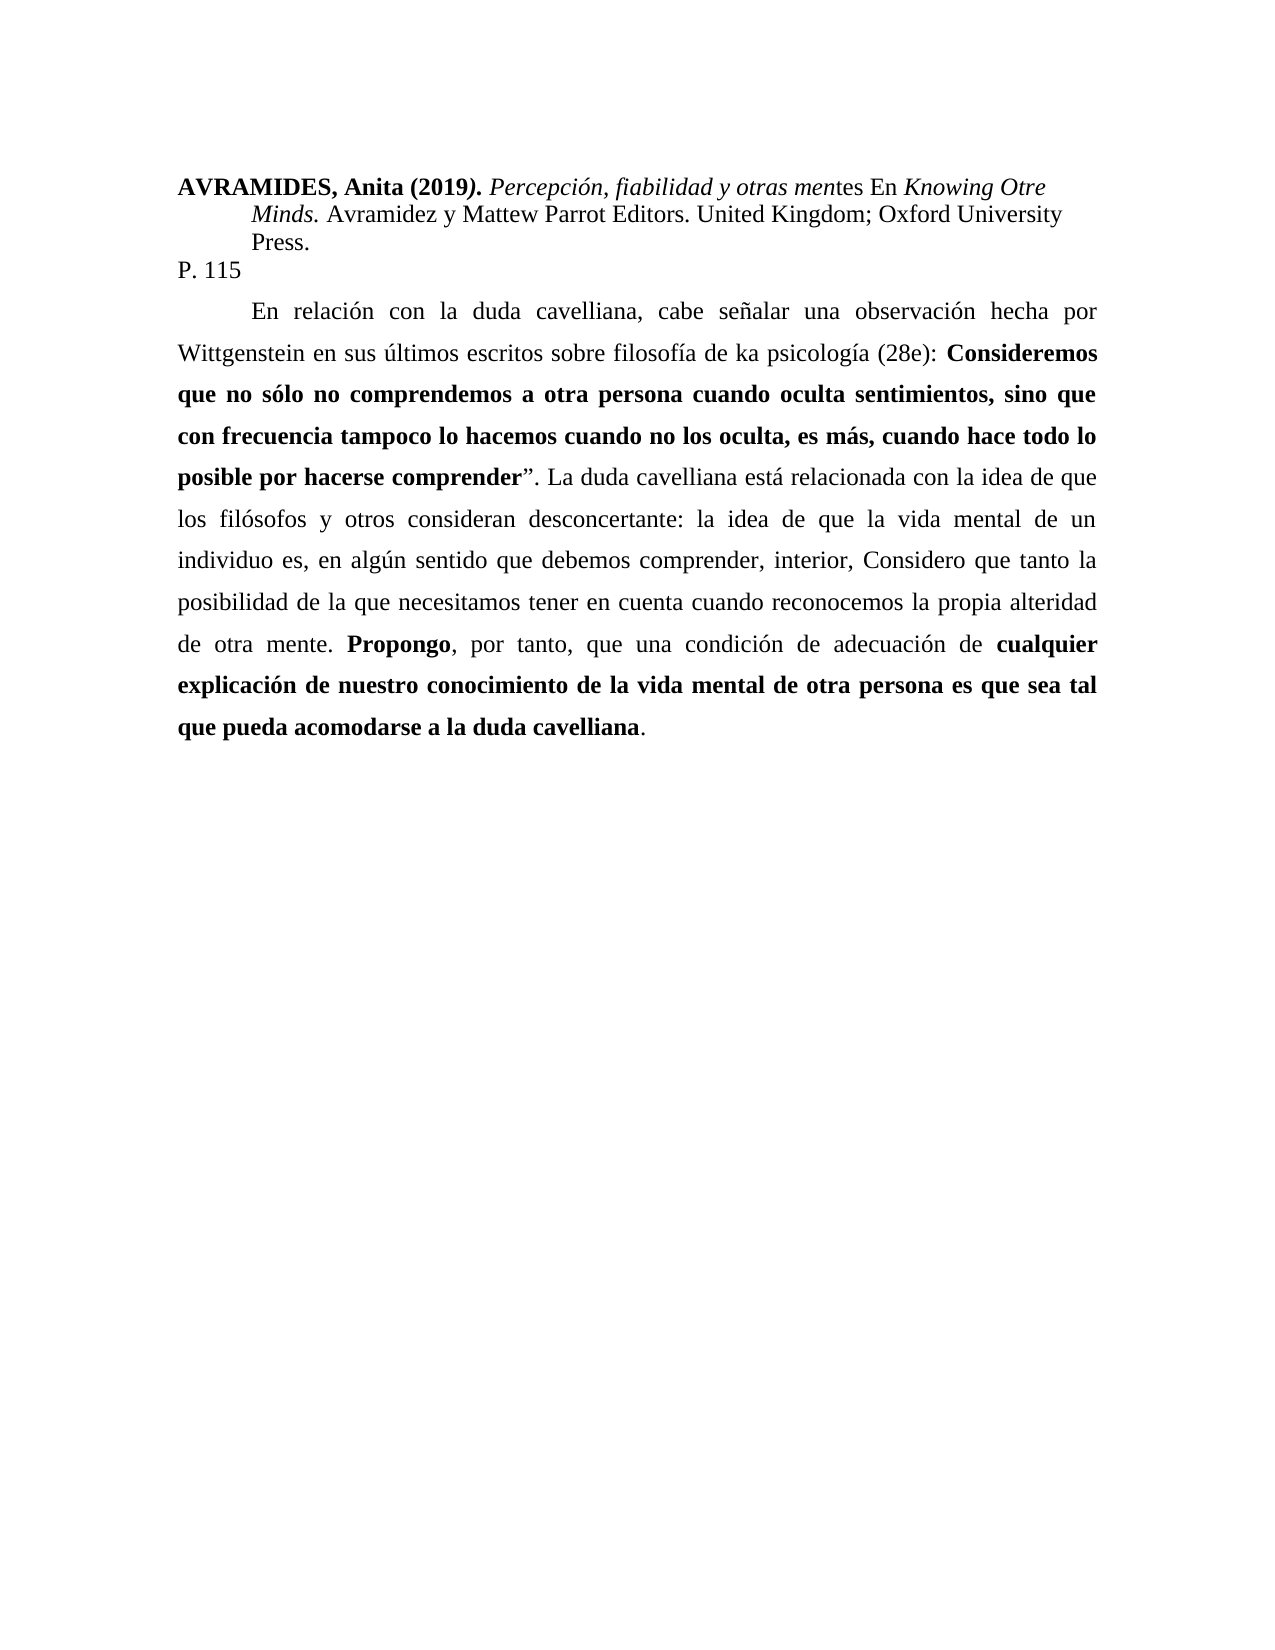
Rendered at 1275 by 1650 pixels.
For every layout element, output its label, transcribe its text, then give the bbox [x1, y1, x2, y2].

text En relación con la duda cavelliana, cabe señalar una observación hecha por Wittgenstein en sus últimos escritos sobre filosofía de ka psicología (28e): Consideremos que no sólo no comprendemos a otra persona cuando oculta sentimientos, sino que con frecuencia tampoco lo hacemos cuando no los oculta, es más, cuando hace todo lo posible por hacerse comprender”. La duda cavelliana está relacionada con la idea de que los filósofos y otros consideran desconcertante: la idea de que la vida mental de un individuo es, en algún sentido que debemos comprender, interior, Considero que tanto la posibilidad de la que necesitamos tener en cuenta cuando reconocemos la propia alteridad de otra mente. Propongo, por tanto, que una condición de adecuación de cualquier explicación de nuestro conocimiento de la vida mental de otra persona es que sea tal que pueda acomodarse a la duda cavelliana. [177, 297, 1098, 741]
text P. 115 [177, 256, 1098, 283]
text AVRAMIDES, Anita (2019). Percepción, fiabilidad y otras mentes En Knowing Otre Minds. Avramidez y Mattew Parrot Editors. United Kingdom; Oxford University Press. [177, 173, 1098, 256]
